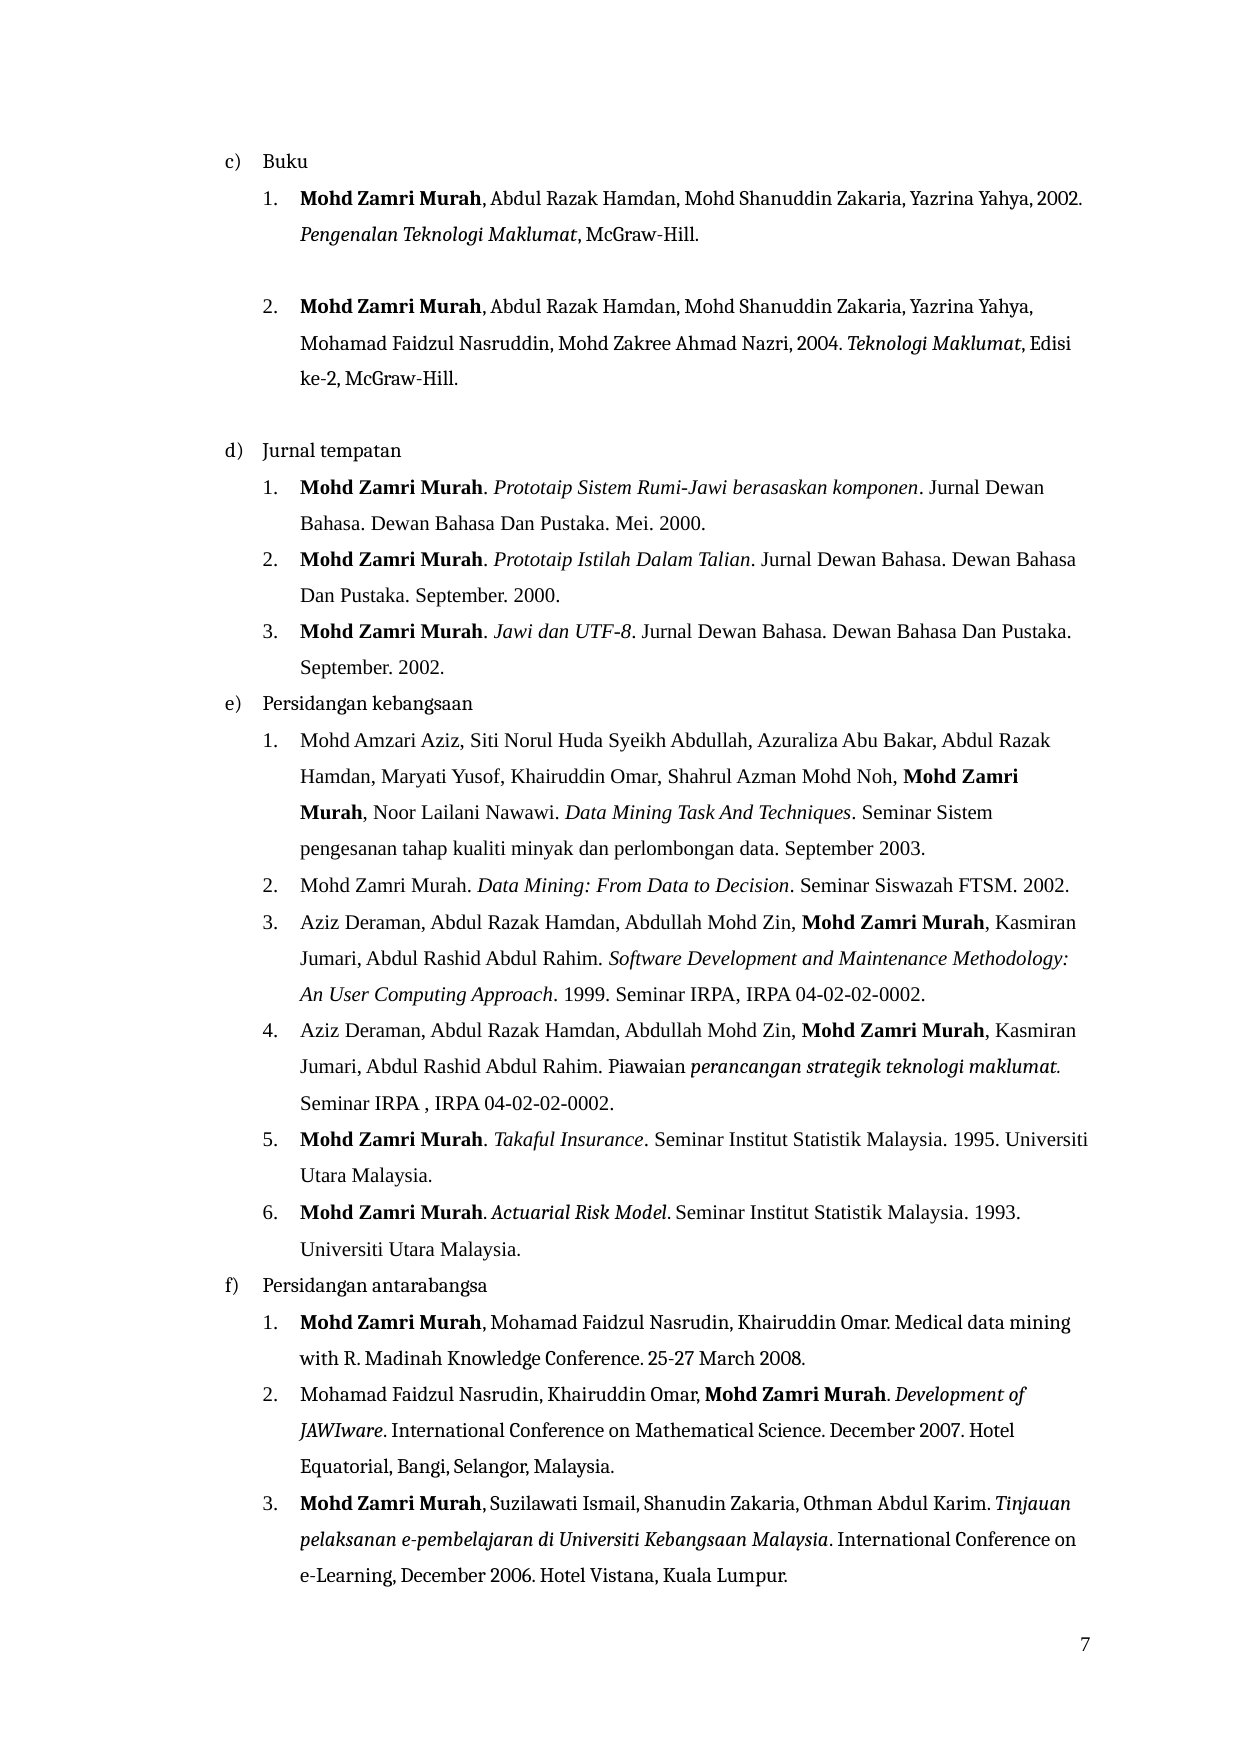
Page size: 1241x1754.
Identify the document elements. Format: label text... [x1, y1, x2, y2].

list Mohd Zamri Murah. Prototaip Istilah Dalam Talian. Jurnal Dewan Bahasa. Dewan Bahasa Dan Pustaka. September. 2000. [262, 547, 1090, 607]
list Mohd Zamri Murah, Abdul Razak Hamdan, Mohd Shanuddin Zakaria, Yazrina Yahya, 2002. Pengenalan Teknologi Maklumat, McGraw-Hill. [262, 186, 1090, 247]
list Mohd Zamri Murah, Abdul Razak Hamdan, Mohd Shanuddin Zakaria, Yazrina Yahya, Mohamad Faidzul Nasruddin, Mohd Zakree Ahmad Nazri, 2004. Teknologi Maklumat, Edisi ke-2, McGraw-Hill. [262, 294, 1090, 391]
list Mohd Zamri Murah. Actuarial Risk Model. Seminar Institut Statistik Malaysia. 1993. Universiti Utara Malaysia. [262, 1200, 1090, 1261]
list Mohd Zamri Murah. Takaful Insurance. Seminar Institut Statistik Malaysia. 1995. Universiti Utara Malaysia. [262, 1127, 1090, 1188]
list Mohamad Faidzul Nasrudin, Khairuddin Omar, Mohd Zamri Murah. Development of JAWIware. International Conference on Mathematical Science. December 2007. Hotel Equatorial, Bangi, Selangor, Malaysia. [262, 1382, 1090, 1479]
list Mohd Zamri Murah. Prototaip Sistem Rumi-Jawi berasaskan komponen. Jurnal Dewan Bahasa. Dewan Bahasa Dan Pustaka. Mei. 2000. [262, 475, 1090, 535]
list Mohd Zamri Murah. Jawi dan UTF-8. Jurnal Dewan Bahasa. Dewan Bahasa Dan Pustaka. September. 2002. [262, 619, 1090, 680]
list Aziz Deraman, Abdul Razak Hamdan, Abdullah Mohd Zin, Mohd Zamri Murah, Kasmiran Jumari, Abdul Rashid Abdul Rahim. Piawaian perancangan strategik teknologi maklumat. Seminar IRPA , IRPA 04-02-02-0002. [262, 1018, 1090, 1115]
list Aziz Deraman, Abdul Razak Hamdan, Abdullah Mohd Zin, Mohd Zamri Murah, Kasmiran Jumari, Abdul Rashid Abdul Rahim. Software Development and Maintenance Methodology: An User Computing Approach. 1999. Seminar IRPA, IRPA 04-02-02-0002. [262, 910, 1090, 1006]
list Mohd Zamri Murah, Mohamad Faidzul Nasrudin, Khairuddin Omar. Medical data mining with R. Madinah Knowledge Conference. 25-27 March 2008. [262, 1309, 1090, 1370]
list Mohd Zamri Murah, Suzilawati Ismail, Shanudin Zakaria, Othman Abdul Karim. Tinjauan pelaksanan e-pembelajaran di Universiti Kebangsaan Malaysia. International Conference on e-Learning, December 2006. Hotel Vistana, Kuala Lumpur. [262, 1491, 1090, 1587]
list Jurnal tempatan [225, 439, 1090, 463]
list Persidangan antarabangsa [225, 1274, 1090, 1298]
list Mohd Amzari Aziz, Siti Norul Huda Syeikh Abdullah, Azuraliza Abu Bakar, Abdul Razak Hamdan, Maryati Yusof, Khairuddin Omar, Shahrul Azman Mohd Noh, Mohd Zamri Murah, Noor Lailani Nawawi. Data Mining Task And Techniques. Seminar Sistem pengesanan tahap kualiti minyak dan perlombongan data. September 2003. [262, 728, 1090, 861]
list Mohd Zamri Murah. Data Mining: From Data to Decision. Seminar Siswazah FTSM. 2002. [262, 873, 1090, 898]
list Persidangan kebangsaan [225, 692, 1090, 716]
list Buku [225, 150, 1090, 174]
